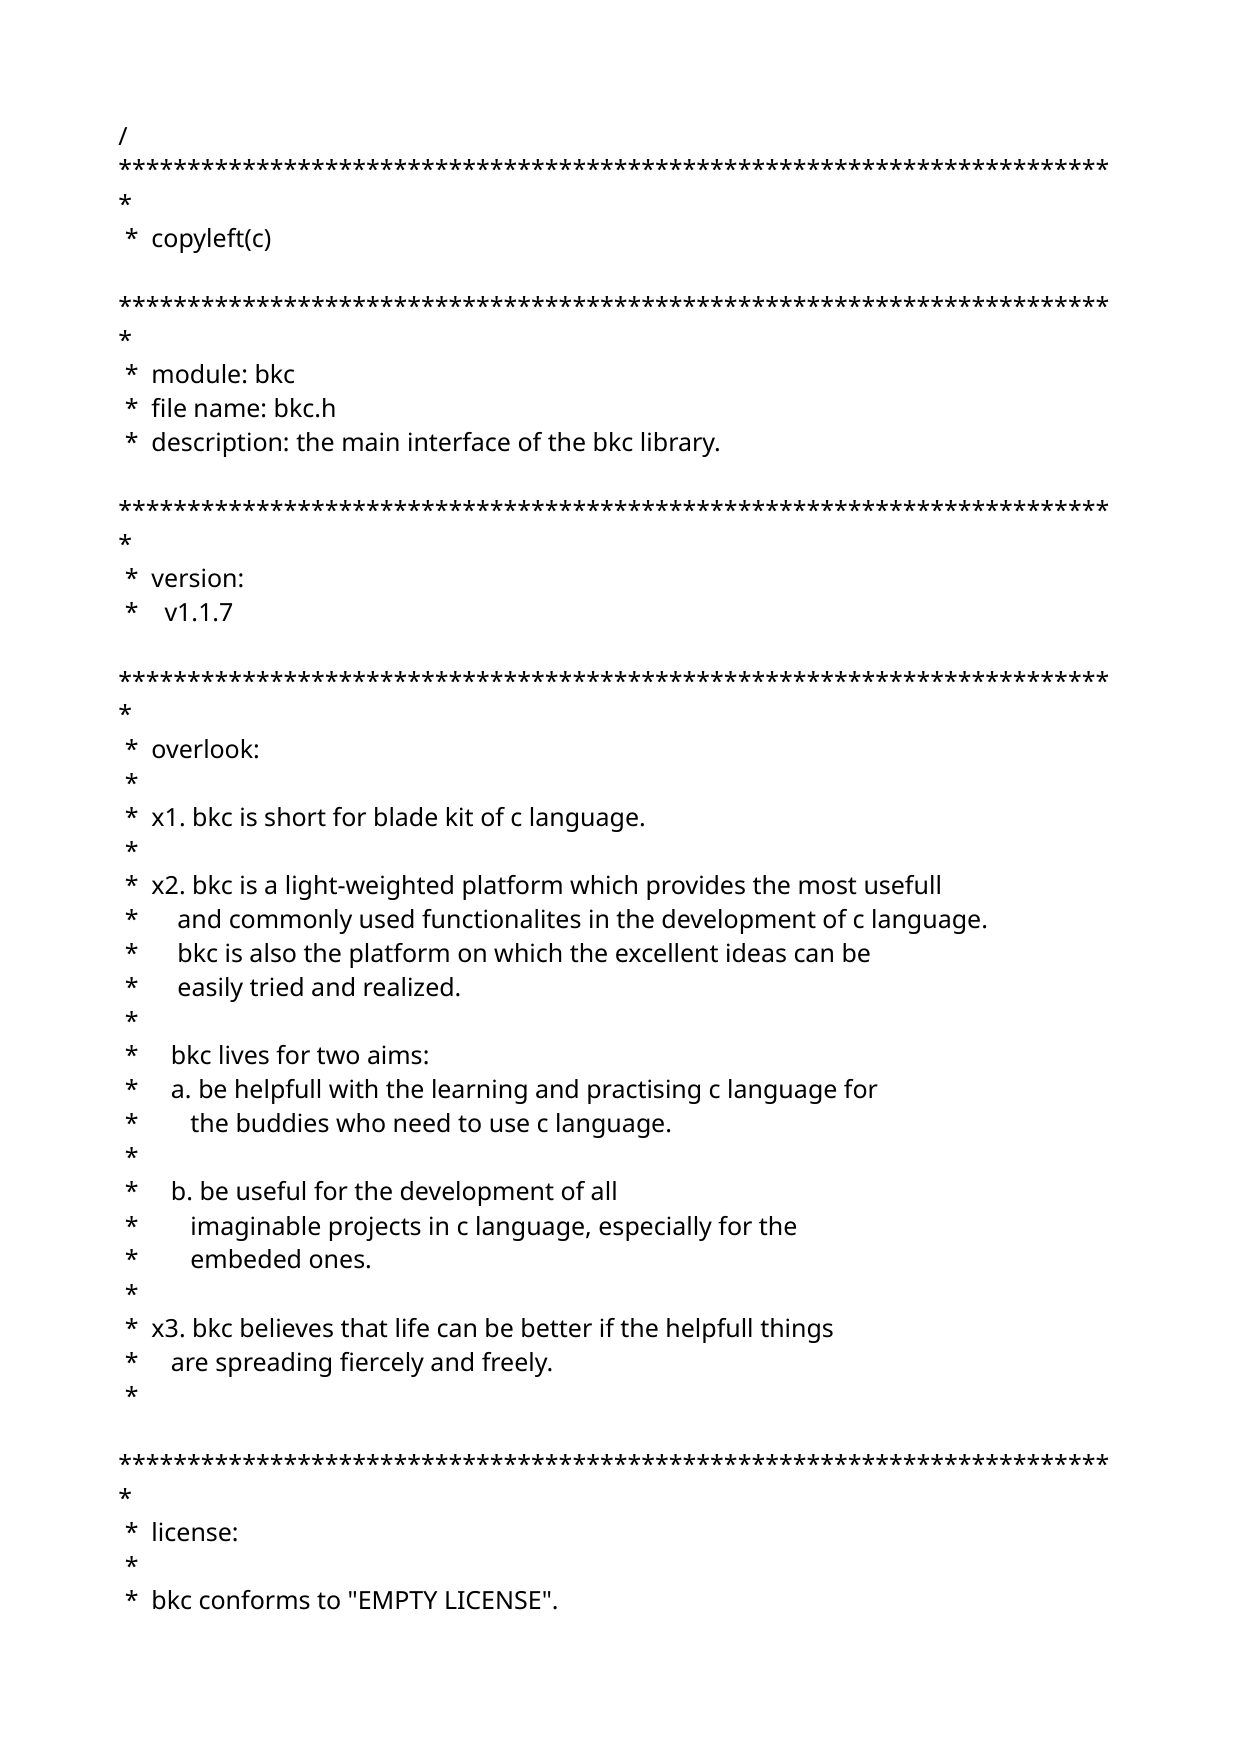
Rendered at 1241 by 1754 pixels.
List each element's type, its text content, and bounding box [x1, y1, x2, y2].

text * [118, 1004, 1122, 1038]
text * x3. bkc believes that life can be better if the helpfull things [118, 1310, 1122, 1344]
text * x1. bkc is short for blade kit of c language. [118, 799, 1122, 833]
text ************************************************************************* [118, 1412, 1122, 1515]
text * [118, 1549, 1122, 1583]
text ************************************************************************* [118, 254, 1122, 357]
text * bkc is also the platform on which the excellent ideas can be [118, 936, 1122, 970]
text * module: bkc [118, 357, 1122, 391]
text * [118, 1276, 1122, 1310]
text * v1.1.7 [118, 595, 1122, 629]
text * and commonly used functionalites in the development of c language. [118, 902, 1122, 936]
text * [118, 1378, 1122, 1412]
text * [118, 765, 1122, 799]
text * overlook: [118, 731, 1122, 765]
text * description: the main interface of the bkc library. [118, 425, 1122, 459]
text /************************************************************************* [118, 118, 1122, 220]
text ************************************************************************* [118, 629, 1122, 731]
text * the buddies who need to use c language. [118, 1106, 1122, 1140]
text ************************************************************************* [118, 459, 1122, 561]
text * [118, 1140, 1122, 1174]
text * are spreading fiercely and freely. [118, 1344, 1122, 1378]
text * [118, 833, 1122, 867]
text * a. be helpfull with the learning and practising c language for [118, 1072, 1122, 1106]
text * version: [118, 561, 1122, 595]
text * x2. bkc is a light-weighted platform which provides the most usefull [118, 867, 1122, 902]
text * imaginable projects in c language, especially for the [118, 1208, 1122, 1242]
text * bkc conforms to "EMPTY LICENSE". [118, 1583, 1122, 1617]
text * copyleft(c) [118, 220, 1122, 254]
text * easily tried and realized. [118, 970, 1122, 1004]
text * b. be useful for the development of all [118, 1174, 1122, 1208]
text * license: [118, 1515, 1122, 1549]
text * file name: bkc.h [118, 391, 1122, 425]
text * bkc lives for two aims: [118, 1038, 1122, 1072]
text * embeded ones. [118, 1242, 1122, 1276]
